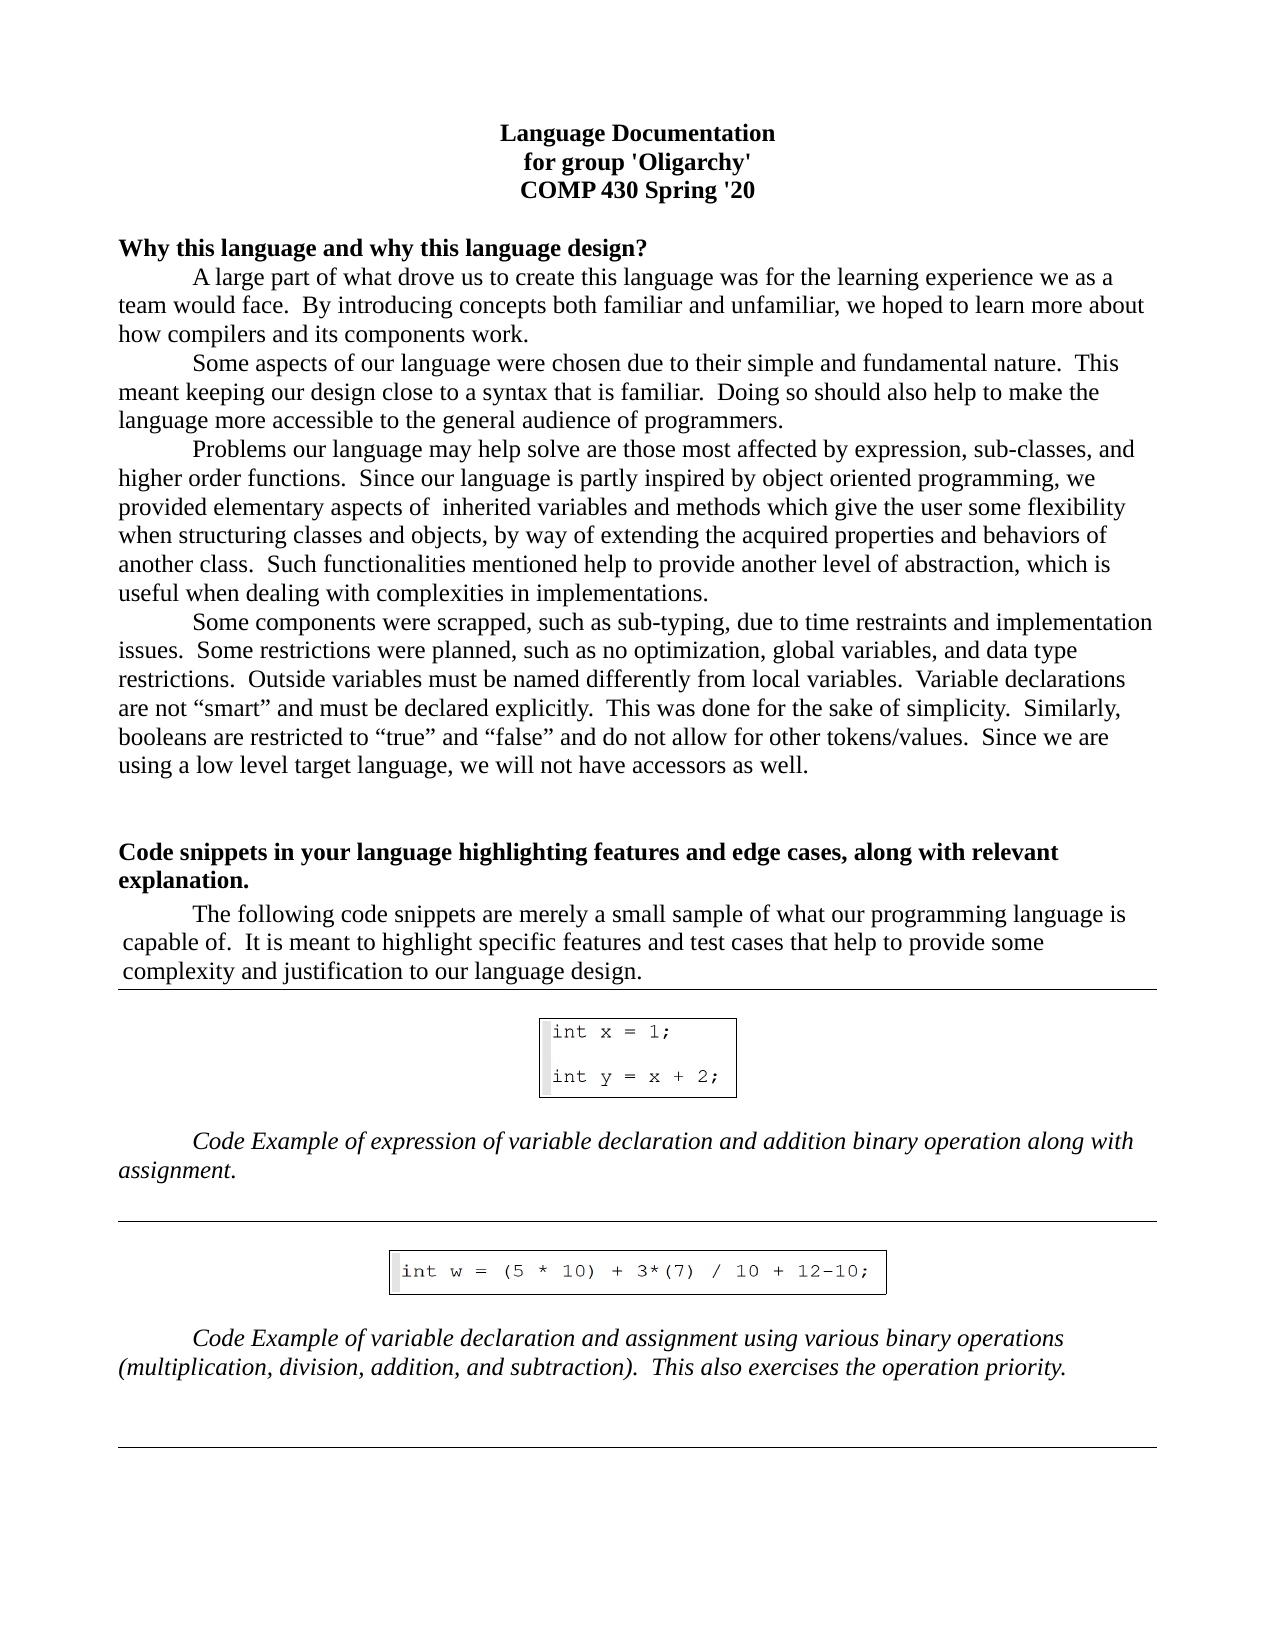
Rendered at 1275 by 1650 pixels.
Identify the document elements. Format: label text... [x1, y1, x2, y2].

text Language Documentation [118, 118, 1157, 147]
text Some aspects of our language were chosen due to their simple and fundamental nature. This meant keeping our design close to a syntax that is familiar. Doing so should also help to make the language more accessible to the general audience of programmers. [118, 348, 1157, 434]
text Code Example of variable declaration and assignment using various binary operations (multiplication, division, addition, and subtraction). This also exercises the operation priority. [118, 1323, 1157, 1381]
text The following code snippets are merely a small sample of what our programming language is capable of. It is meant to highlight specific features and test cases that help to provide some complexity and justification to our language design. [118, 894, 1157, 989]
text Code snippets in your language highlighting features and edge cases, along with relevant explanation. [118, 837, 1157, 894]
text for group 'Oligarchy' [118, 147, 1157, 176]
text Some components were scrapped, such as sub-typing, due to time restraints and implementation issues. Some restrictions were planned, such as no optimization, global variables, and data type restrictions. Outside variables must be named differently from local variables. Variable declarations are not “smart” and must be declared explicitly. This was done for the sake of simplicity. Similarly, booleans are restricted to “true” and “false” and do not allow for other tokens/values. Since we are using a low level target language, we will not have accessors as well. [118, 607, 1157, 779]
text Code Example of expression of variable declaration and addition binary operation along with assignment. [118, 1126, 1157, 1184]
text COMP 430 Spring '20 [118, 176, 1157, 204]
text A large part of what drove us to create this language was for the learning experience we as a team would face. By introducing concepts both familiar and unfamiliar, we hoped to learn more about how compilers and its components work. [118, 262, 1157, 348]
text Problems our language may help solve are those most affected by expression, sub-classes, and higher order functions. Since our language is partly inspired by object oriented programming, we provided elementary aspects of inherited variables and methods which give the user some flexibility when structuring classes and objects, by way of extending the acquired properties and behaviors of another class. Such functionalities mentioned help to provide another level of abstraction, which is useful when dealing with complexities in implementations. [118, 434, 1157, 607]
picture [392, 1253, 884, 1292]
picture [542, 1021, 733, 1095]
text Why this language and why this language design? [118, 233, 1157, 262]
